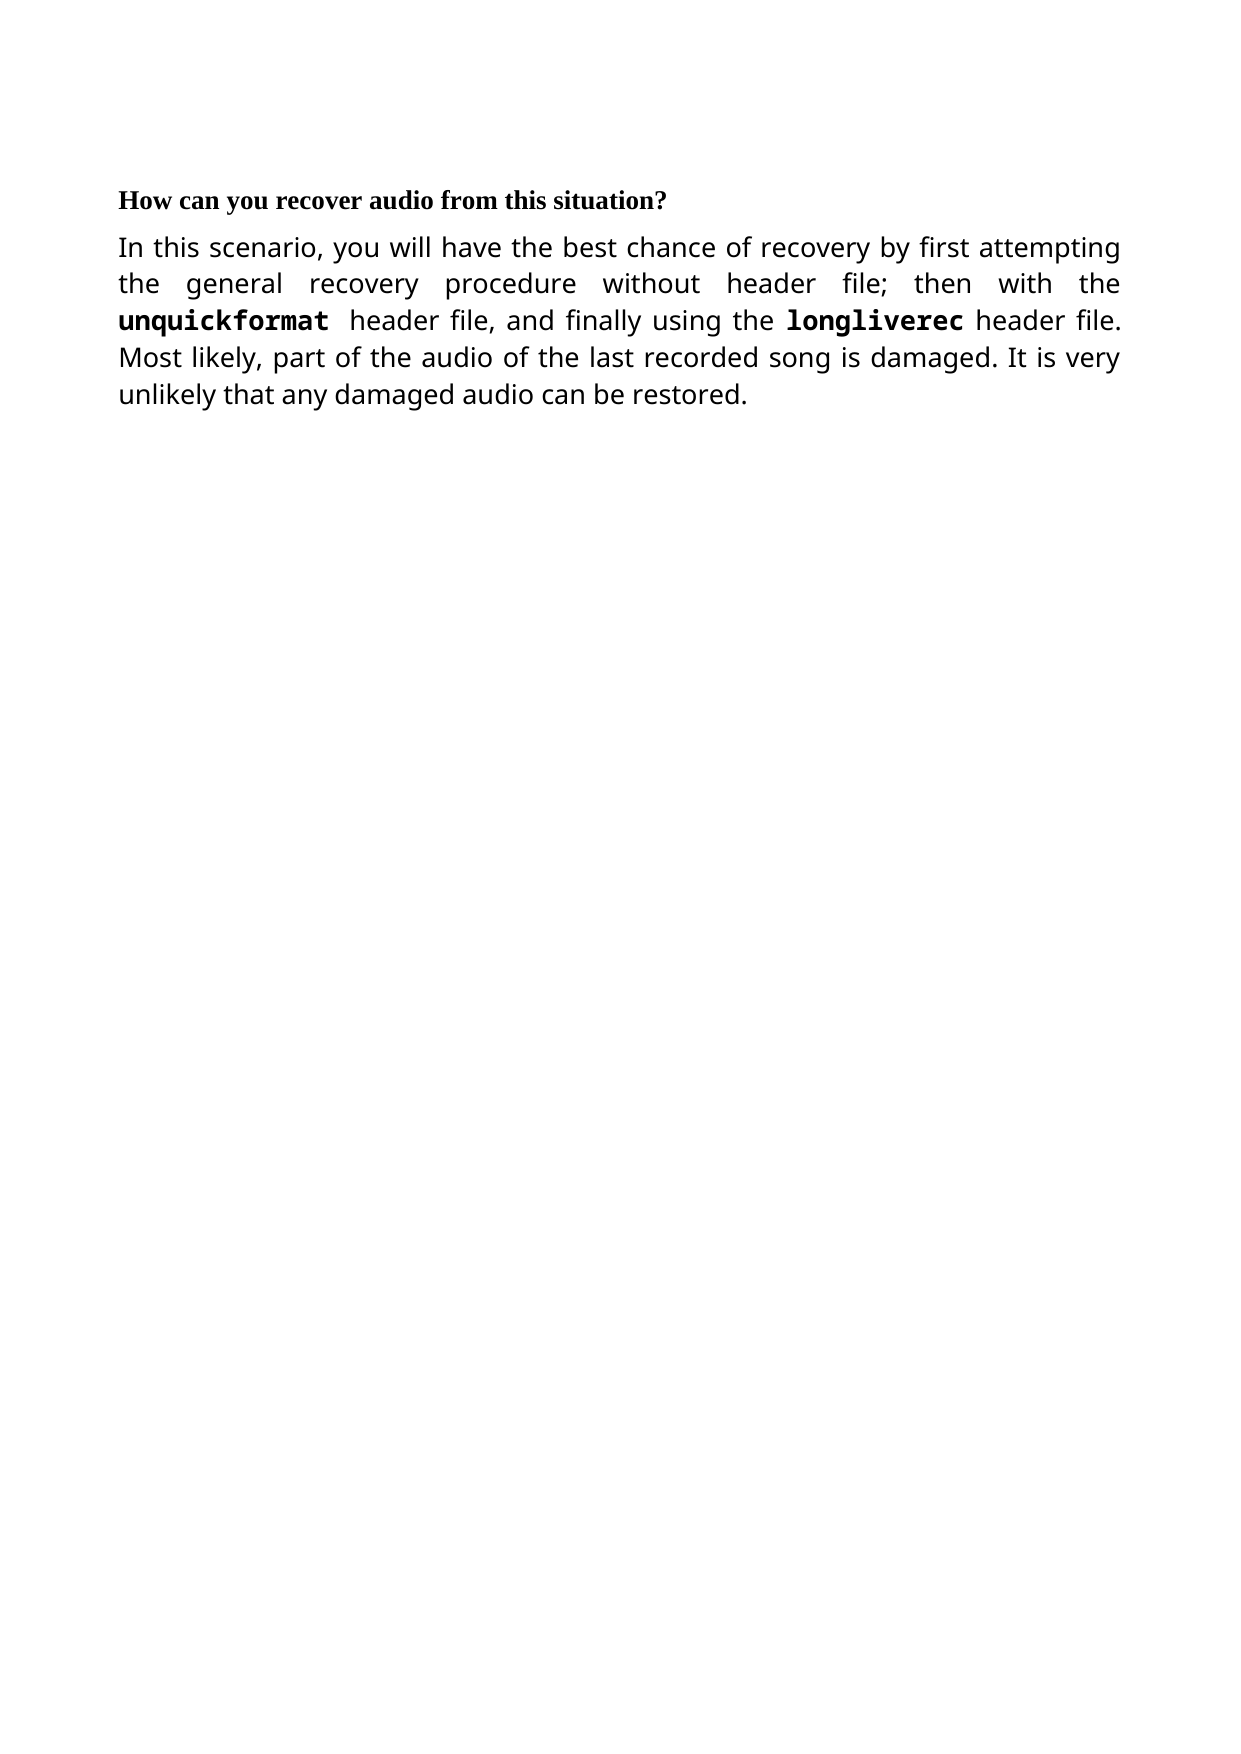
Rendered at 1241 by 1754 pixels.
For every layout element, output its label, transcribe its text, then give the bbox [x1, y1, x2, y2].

text In this scenario, you will have the best chance of recovery by first attempting the general recovery procedure without header file; then with the unquickformat header file, and finally using the longliverec header file. Most likely, part of the audio of the last recorded song is damaged. It is very unlikely that any damaged audio can be restored. [118, 228, 1122, 412]
subtitle How can you recover audio from this situation? [118, 186, 1122, 216]
